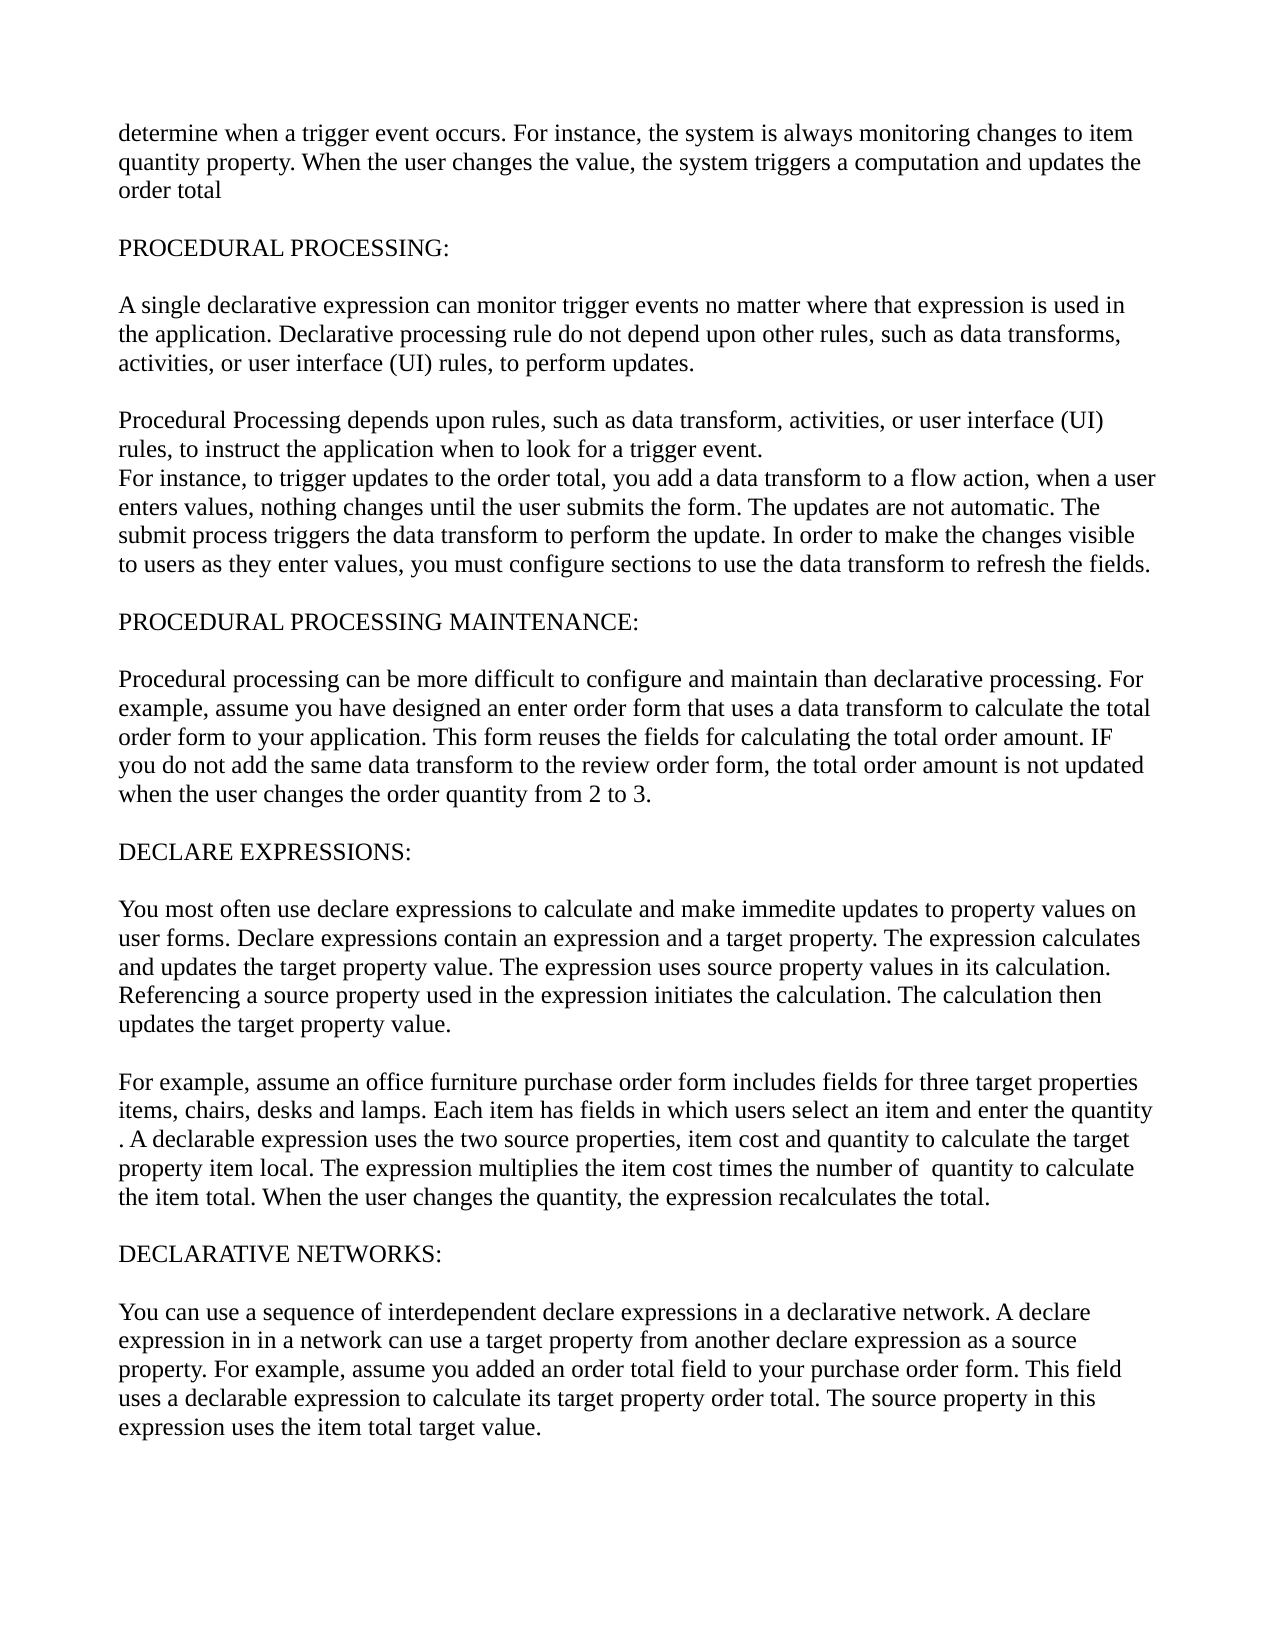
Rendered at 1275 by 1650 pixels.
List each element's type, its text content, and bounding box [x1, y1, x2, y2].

text determine when a trigger event occurs. For instance, the system is always monitoring changes to item quantity property. When the user changes the value, the system triggers a computation and updates the order total [118, 118, 1157, 204]
text PROCEDURAL PROCESSING MAINTENANCE: [118, 607, 1157, 636]
text DECLARE EXPRESSIONS: [118, 837, 1157, 866]
text For example, assume an office furniture purchase order form includes fields for three target properties items, chairs, desks and lamps. Each item has fields in which users select an item and enter the quantity . A declarable expression uses the two source properties, item cost and quantity to calculate the target property item local. The expression multiplies the item cost times the number of quantity to calculate the item total. When the user changes the quantity, the expression recalculates the total. [118, 1067, 1157, 1211]
text You can use a sequence of interdependent declare expressions in a declarative network. A declare expression in in a network can use a target property from another declare expression as a source property. For example, assume you added an order total field to your purchase order form. This field uses a declarable expression to calculate its target property order total. The source property in this expression uses the item total target value. [118, 1297, 1157, 1441]
text DECLARATIVE NETWORKS: [118, 1239, 1157, 1268]
text A single declarative expression can monitor trigger events no matter where that expression is used in the application. Declarative processing rule do not depend upon other rules, such as data transforms, activities, or user interface (UI) rules, to perform updates. [118, 291, 1157, 377]
text You most often use declare expressions to calculate and make immedite updates to property values on user forms. Declare expressions contain an expression and a target property. The expression calculates and updates the target property value. The expression uses source property values in its calculation. Referencing a source property used in the expression initiates the calculation. The calculation then updates the target property value. [118, 894, 1157, 1038]
text Procedural Processing depends upon rules, such as data transform, activities, or user interface (UI) rules, to instruct the application when to look for a trigger event. [118, 406, 1157, 463]
text PROCEDURAL PROCESSING: [118, 233, 1157, 262]
text For instance, to trigger updates to the order total, you add a data transform to a flow action, when a user enters values, nothing changes until the user submits the form. The updates are not automatic. The submit process triggers the data transform to perform the update. In order to make the changes visible to users as they enter values, you must configure sections to use the data transform to refresh the fields. [118, 463, 1157, 578]
text Procedural processing can be more difficult to configure and maintain than declarative processing. For example, assume you have designed an enter order form that uses a data transform to calculate the total order form to your application. This form reuses the fields for calculating the total order amount. IF you do not add the same data transform to the review order form, the total order amount is not updated when the user changes the order quantity from 2 to 3. [118, 664, 1157, 808]
